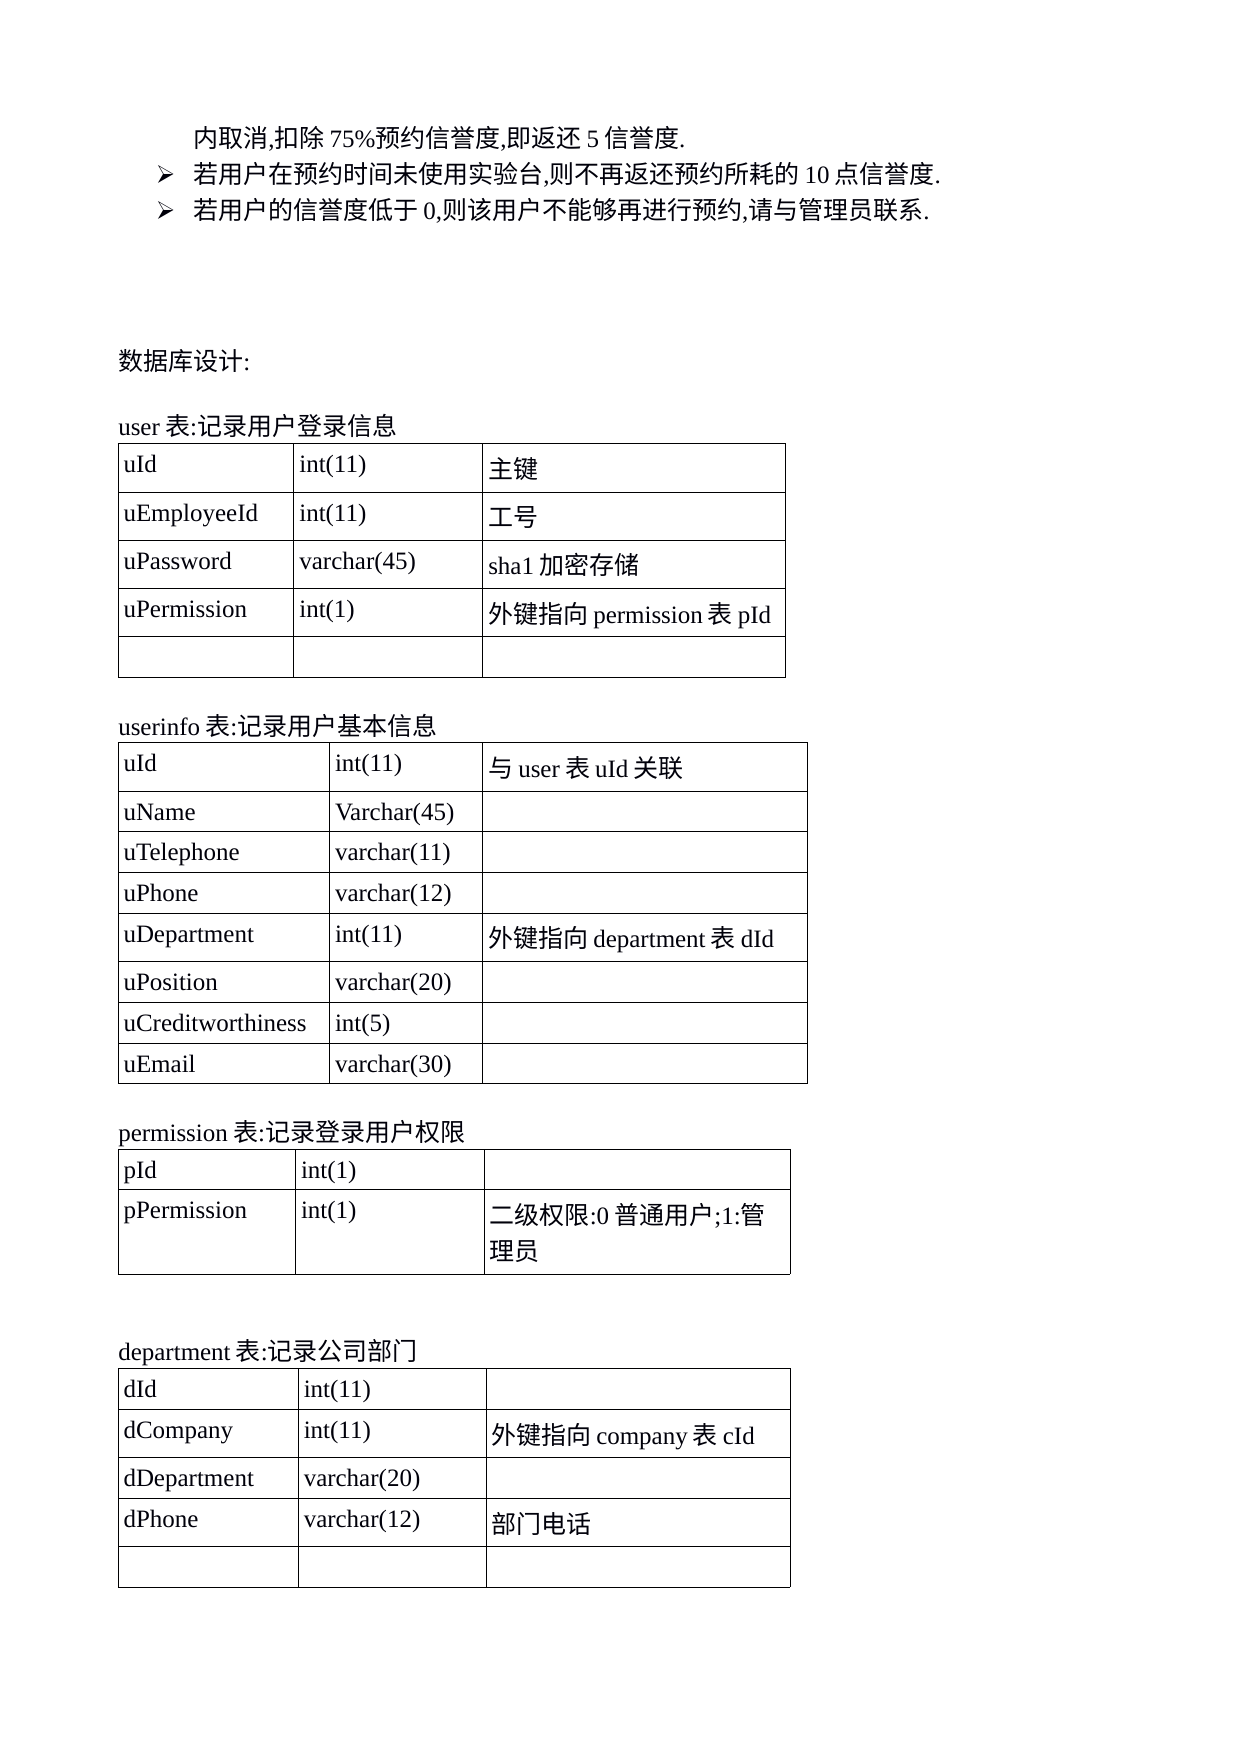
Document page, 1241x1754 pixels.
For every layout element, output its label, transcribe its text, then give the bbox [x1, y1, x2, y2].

table_cell uEmail [119, 1044, 329, 1083]
table_cell [483, 873, 807, 913]
table_cell uDepartment [119, 914, 329, 961]
table_header [487, 1369, 790, 1409]
table_cell int(11) [330, 914, 482, 961]
table_cell int(1) [294, 589, 482, 636]
table_cell varchar(12) [330, 873, 482, 913]
text department表:记录公司部门 [118, 1332, 1122, 1368]
table_cell [483, 792, 807, 831]
table_cell sha1加密存储 [483, 541, 785, 588]
table_cell [294, 637, 482, 677]
table_cell 工号 [483, 493, 785, 539]
table_header [485, 1150, 790, 1189]
table_cell dPhone [119, 1499, 298, 1546]
table_cell 部门电话 [487, 1499, 790, 1546]
table_cell [119, 1547, 298, 1587]
table_cell [483, 962, 807, 1002]
table_header pId [119, 1150, 295, 1189]
table_cell int(5) [330, 1003, 482, 1042]
table_cell dCompany [119, 1410, 298, 1457]
text userinfo表:记录用户基本信息 [118, 706, 1122, 742]
table_cell [487, 1458, 790, 1498]
table_cell [119, 637, 293, 677]
list 内取消,扣除75%预约信誉度,即返还5信誉度. [156, 118, 1122, 154]
text 数据库设计: [118, 342, 1122, 378]
table_cell varchar(30) [330, 1044, 482, 1083]
table_header uId [119, 444, 293, 491]
table_cell uPassword [119, 541, 293, 588]
table_cell varchar(20) [330, 962, 482, 1002]
table_cell [483, 1044, 807, 1083]
table_cell int(1) [296, 1190, 484, 1274]
table_cell Varchar(45) [330, 792, 482, 831]
table_cell varchar(12) [299, 1499, 486, 1546]
table_cell int(11) [299, 1410, 486, 1457]
table_cell uCreditworthiness [119, 1003, 329, 1042]
table_cell [483, 1003, 807, 1042]
table_header 与user表uId关联 [483, 743, 807, 791]
table_header int(1) [296, 1150, 484, 1189]
text permission表:记录登录用户权限 [118, 1112, 1122, 1149]
table_cell [483, 637, 785, 677]
table_header uId [119, 743, 329, 791]
table_cell uName [119, 792, 329, 831]
table_header 主键 [483, 444, 785, 491]
table_cell [483, 832, 807, 872]
table_header int(11) [294, 444, 482, 491]
table_cell uTelephone [119, 832, 329, 872]
table_header dId [119, 1369, 298, 1409]
table_cell varchar(11) [330, 832, 482, 872]
list 若用户的信誉度低于0,则该用户不能够再进行预约,请与管理员联系. [156, 191, 1122, 227]
text user表:记录用户登录信息 [118, 407, 1122, 443]
table_cell uPhone [119, 873, 329, 913]
table_cell 外键指向permission表pId [483, 589, 785, 636]
table_cell pPermission [119, 1190, 295, 1274]
table_cell uEmployeeId [119, 493, 293, 539]
table_cell varchar(20) [299, 1458, 486, 1498]
table_cell 二级权限:0普通用户;1:管理员 [485, 1190, 790, 1274]
table_cell varchar(45) [294, 541, 482, 588]
table_cell dDepartment [119, 1458, 298, 1498]
list 若用户在预约时间未使用实验台,则不再返还预约所耗的10点信誉度. [156, 154, 1122, 191]
table_cell 外键指向company表cId [487, 1410, 790, 1457]
table_cell 外键指向department表dId [483, 914, 807, 961]
table_cell [487, 1547, 790, 1587]
table_header int(11) [299, 1369, 486, 1409]
table_header int(11) [330, 743, 482, 791]
table_cell uPermission [119, 589, 293, 636]
table_cell int(11) [294, 493, 482, 539]
table_cell uPosition [119, 962, 329, 1002]
table_cell [299, 1547, 486, 1587]
